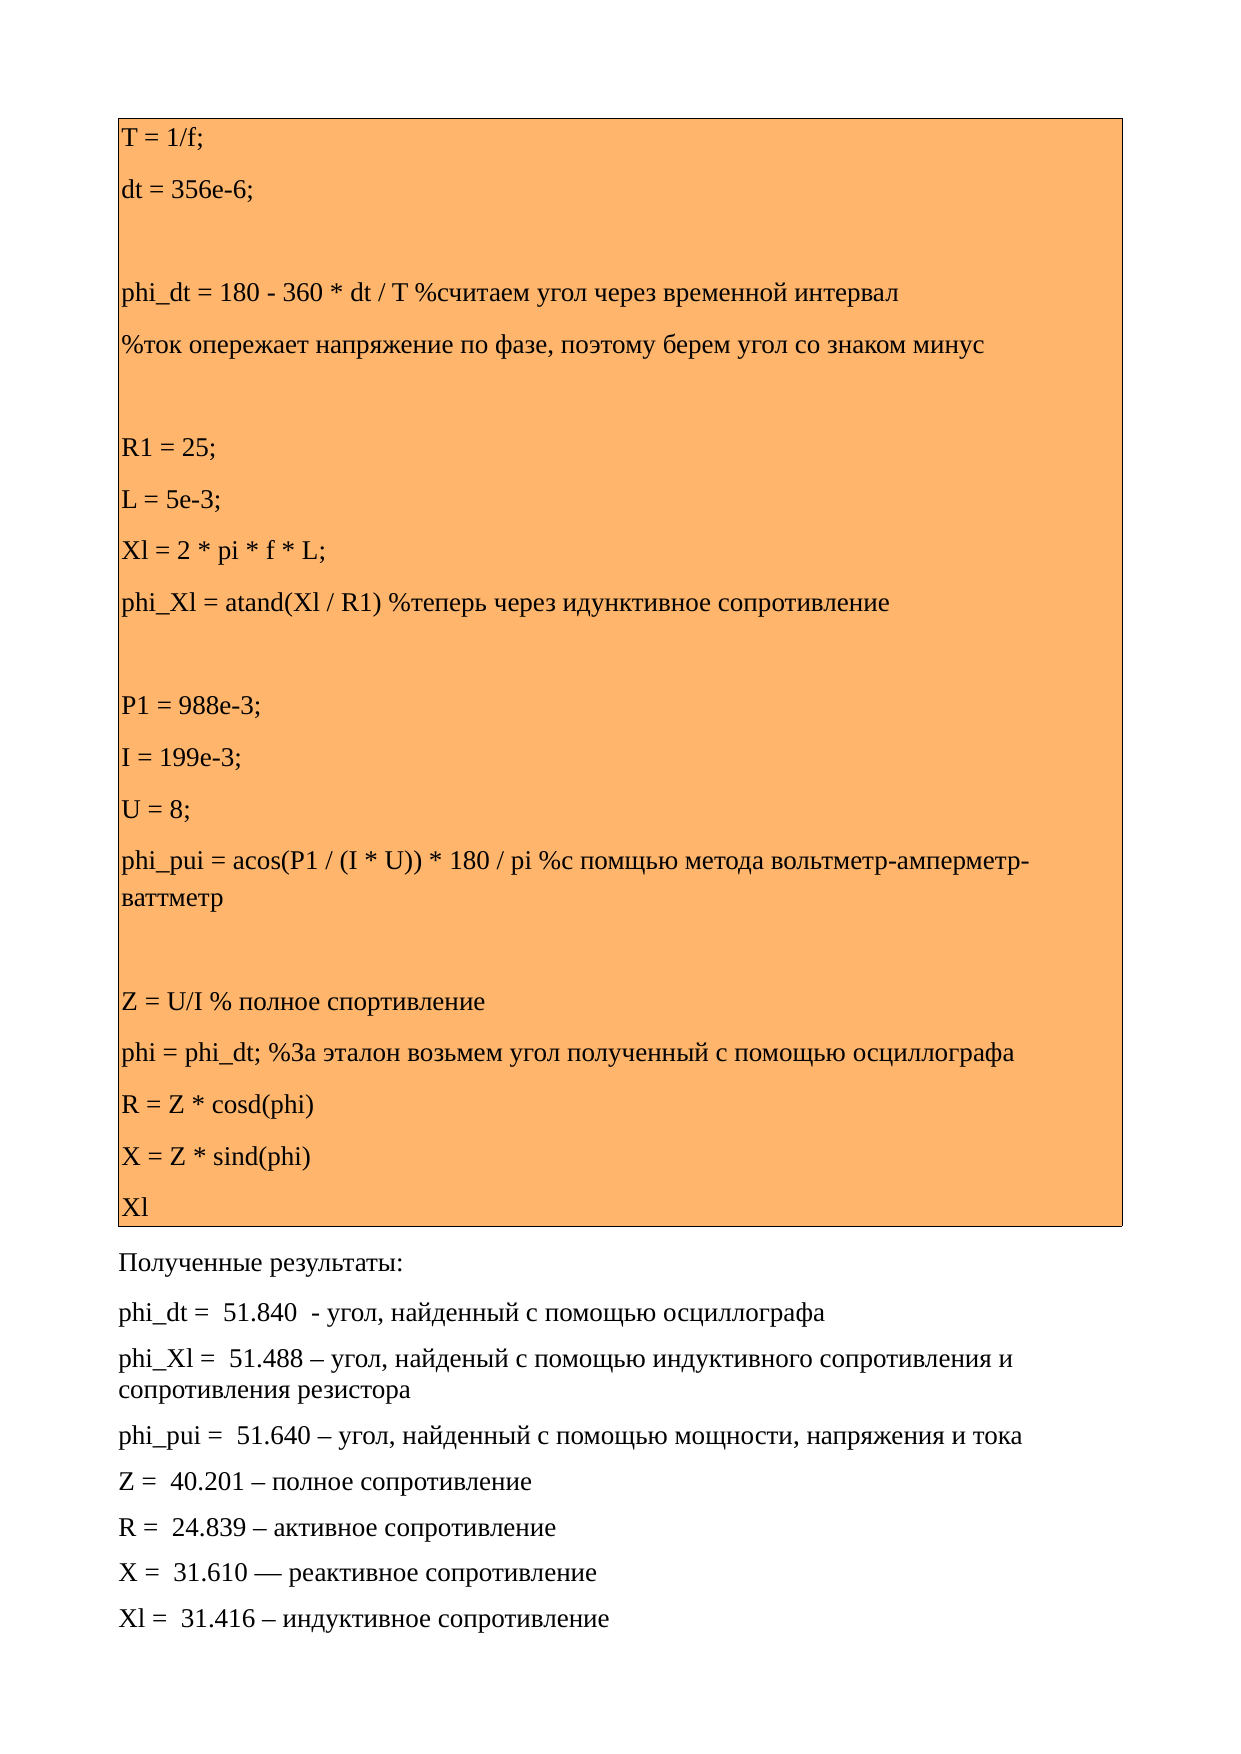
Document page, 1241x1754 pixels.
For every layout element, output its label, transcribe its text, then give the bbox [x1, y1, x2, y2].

text R = 24.839 – активное сопротивление [118, 1511, 1122, 1542]
text X = 31.610 — реактивное сопротивление [118, 1556, 1122, 1587]
text T = 1/f; [119, 119, 1122, 152]
text L = 5e-3; [119, 480, 1122, 514]
text Полученные результаты: [118, 1246, 1122, 1277]
text phi_dt = 51.840 - угол, найденный с помощью осциллографа [118, 1297, 1122, 1328]
text R = Z * cosd(phi) [119, 1085, 1122, 1119]
text P1 = 988e-3; [119, 686, 1122, 721]
text Xl = 31.416 – индуктивное сопротивление [118, 1602, 1122, 1633]
text %ток опережает напряжение по фазе, поэтому берем угол со знаком минус [119, 325, 1122, 359]
text phi_pui = acos(P1 / (I * U)) * 180 / pi %с помщью метода вольтметр-амперметр-ваттметр [119, 841, 1122, 913]
text U = 8; [119, 790, 1122, 824]
text Z = U/I % полное спортивление [119, 982, 1122, 1016]
text phi_dt = 180 - 360 * dt / T %считаем угол через временной интервал [119, 273, 1122, 307]
text dt = 356e-6; [119, 170, 1122, 204]
text Z = 40.201 – полное сопротивление [118, 1465, 1122, 1496]
text phi_Xl = 51.488 – угол, найденый с помощью индуктивного сопротивления и сопротивления резистора [118, 1342, 1122, 1404]
text phi_pui = 51.640 – угол, найденный с помощью мощности, напряжения и тока [118, 1419, 1122, 1450]
text Xl = 2 * pi * f * L; [119, 531, 1122, 566]
text X = Z * sind(phi) [119, 1137, 1122, 1171]
text phi = phi_dt; %За эталон возьмем угол полученный с помощью осциллографа [119, 1033, 1122, 1068]
text Xl [119, 1188, 1122, 1226]
text phi_Xl = atand(Xl / R1) %теперь через идунктивное сопротивление [119, 583, 1122, 617]
text I = 199e-3; [119, 738, 1122, 772]
text R1 = 25; [119, 428, 1122, 462]
